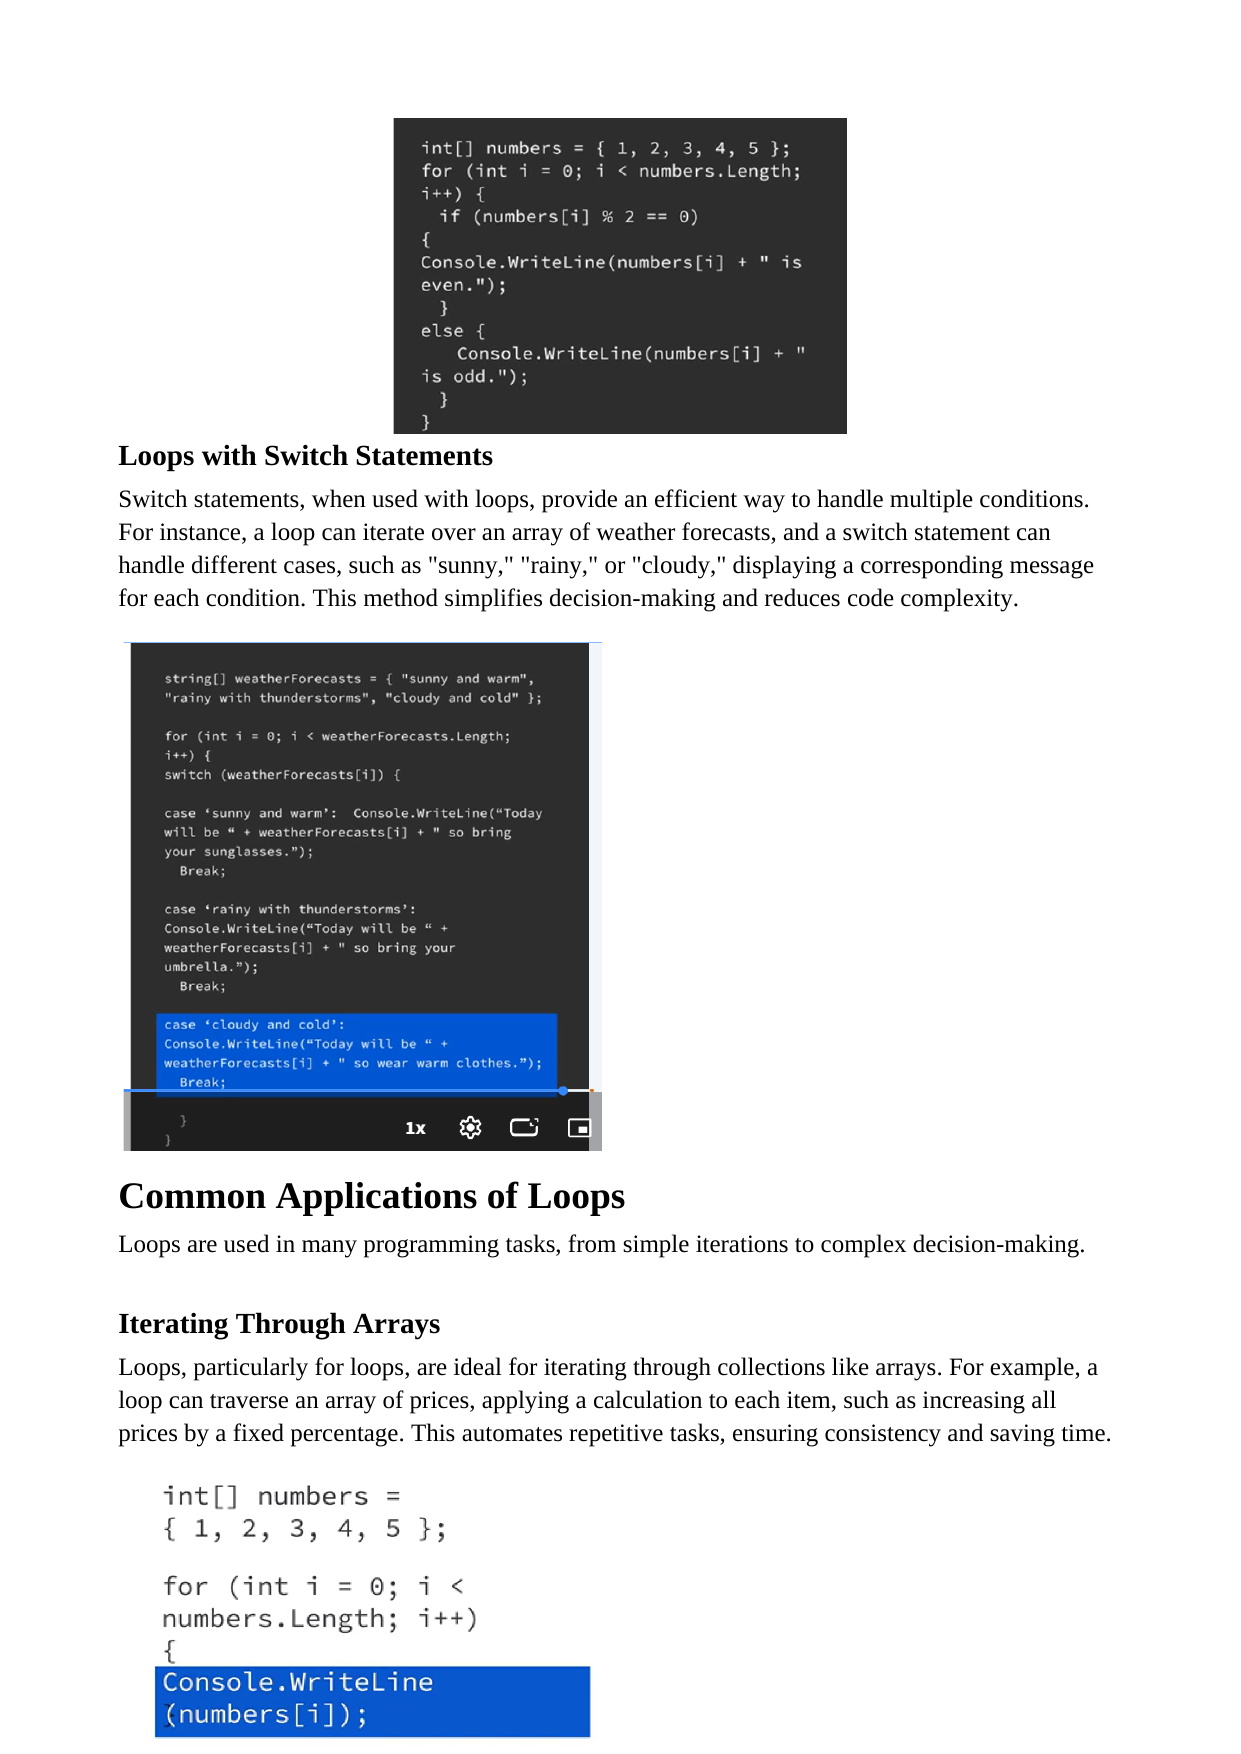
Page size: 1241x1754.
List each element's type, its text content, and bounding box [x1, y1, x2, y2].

picture [121, 1471, 731, 1754]
picture [393, 118, 847, 434]
subtitle Common Applications of Loops [118, 1173, 1122, 1217]
subtitle Loops with Switch Statements [118, 438, 1122, 471]
text Loops are used in many programming tasks, from simple iterations to complex decision-making. [118, 1229, 1122, 1258]
picture [123, 642, 602, 1151]
text Switch statements, when used with loops, provide an efficient way to handle multiple conditions. For instance, a loop can iterate over an array of weather forecasts, and a switch statement can handle different cases, such as "sunny," "rainy," or "cloudy," displaying a corresponding message for each condition. This method simplifies decision-making and reduces code complexity. [118, 484, 1122, 612]
subtitle Iterating Through Arrays [118, 1306, 1122, 1340]
text Loops, particularly for loops, are ideal for iterating through collections like arrays. For example, a loop can traverse an array of prices, applying a calculation to each item, such as increasing all prices by a fixed percentage. This automates repetitive tasks, ensuring consistency and saving time. [118, 1352, 1122, 1447]
